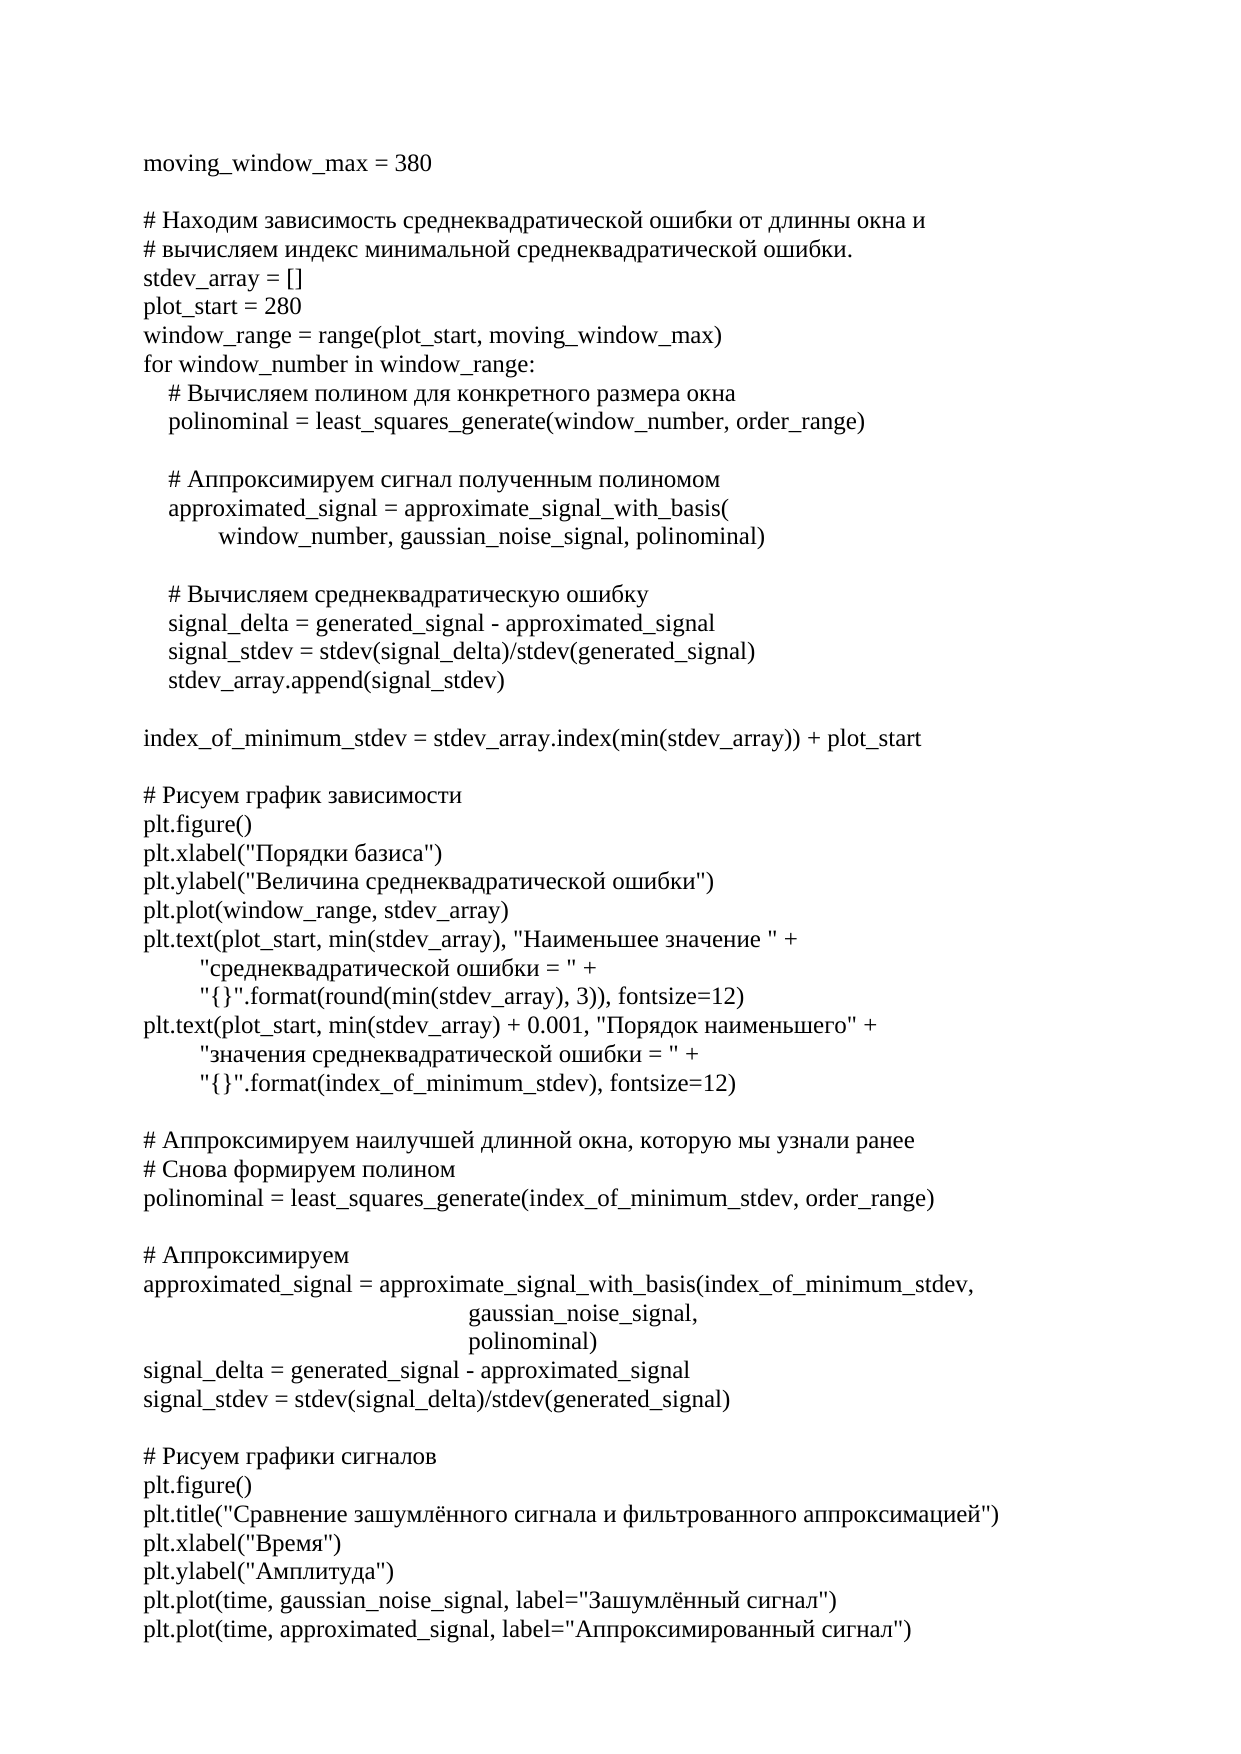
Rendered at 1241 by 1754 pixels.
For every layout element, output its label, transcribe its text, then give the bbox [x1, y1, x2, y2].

text "{}".format(index_of_minimum_stdev), fontsize=12) [118, 1068, 1122, 1096]
text # Аппроксимируем [118, 1240, 1122, 1269]
text moving_window_max = 380 [118, 148, 1122, 176]
text plt.ylabel("Амплитуда") [118, 1556, 1122, 1585]
text # Находим зависимость среднеквадратической ошибки от длинны окна и [118, 205, 1122, 234]
text gaussian_noise_signal, [118, 1298, 1122, 1326]
text plt.plot(window_range, stdev_array) [118, 895, 1122, 924]
text signal_stdev = stdev(signal_delta)/stdev(generated_signal) [118, 1384, 1122, 1413]
text plt.xlabel("Порядки базиса") [118, 838, 1122, 866]
text plt.figure() [118, 1470, 1122, 1499]
text polinominal = least_squares_generate(window_number, order_range) [118, 406, 1122, 435]
text plt.xlabel("Время") [118, 1528, 1122, 1556]
text window_range = range(plot_start, moving_window_max) [118, 320, 1122, 349]
text # Рисуем графики сигналов [118, 1441, 1122, 1470]
text plt.title("Сравнение зашумлённого сигнала и фильтрованного аппроксимацией") [118, 1499, 1122, 1528]
text "{}".format(round(min(stdev_array), 3)), fontsize=12) [118, 981, 1122, 1010]
text approximated_signal = approximate_signal_with_basis( [118, 493, 1122, 521]
text # Аппроксимируем сигнал полученным полиномом [118, 464, 1122, 493]
text # Снова формируем полином [118, 1154, 1122, 1183]
text approximated_signal = approximate_signal_with_basis(index_of_minimum_stdev, [118, 1269, 1122, 1298]
text plt.plot(time, approximated_signal, label="Аппроксимированный сигнал") [118, 1614, 1122, 1643]
text plot_start = 280 [118, 291, 1122, 320]
text stdev_array = [] [118, 263, 1122, 291]
text plt.ylabel("Величина среднеквадратической ошибки") [118, 866, 1122, 895]
text # Вычисляем полином для конкретного размера окна [118, 378, 1122, 406]
text polinominal) [118, 1326, 1122, 1355]
text signal_stdev = stdev(signal_delta)/stdev(generated_signal) [118, 636, 1122, 665]
text plt.text(plot_start, min(stdev_array) + 0.001, "Порядок наименьшего" + [118, 1010, 1122, 1039]
text signal_delta = generated_signal - approximated_signal [118, 1355, 1122, 1384]
text # Вычисляем среднеквадратическую ошибку [118, 579, 1122, 608]
text plt.text(plot_start, min(stdev_array), "Наименьшее значение " + [118, 924, 1122, 953]
text plt.figure() [118, 809, 1122, 838]
text plt.plot(time, gaussian_noise_signal, label="Зашумлённый сигнал") [118, 1585, 1122, 1614]
text "значения среднеквадратической ошибки = " + [118, 1039, 1122, 1068]
text # Аппроксимируем наилучшей длинной окна, которую мы узнали ранее [118, 1125, 1122, 1154]
text polinominal = least_squares_generate(index_of_minimum_stdev, order_range) [118, 1183, 1122, 1211]
text # вычисляем индекс минимальной среднеквадратической ошибки. [118, 234, 1122, 263]
text window_number, gaussian_noise_signal, polinominal) [118, 521, 1122, 550]
text signal_delta = generated_signal - approximated_signal [118, 608, 1122, 636]
text for window_number in window_range: [118, 349, 1122, 378]
text # Рисуем график зависимости [118, 780, 1122, 809]
text "среднеквадратической ошибки = " + [118, 953, 1122, 981]
text index_of_minimum_stdev = stdev_array.index(min(stdev_array)) + plot_start [118, 723, 1122, 751]
text stdev_array.append(signal_stdev) [118, 665, 1122, 694]
